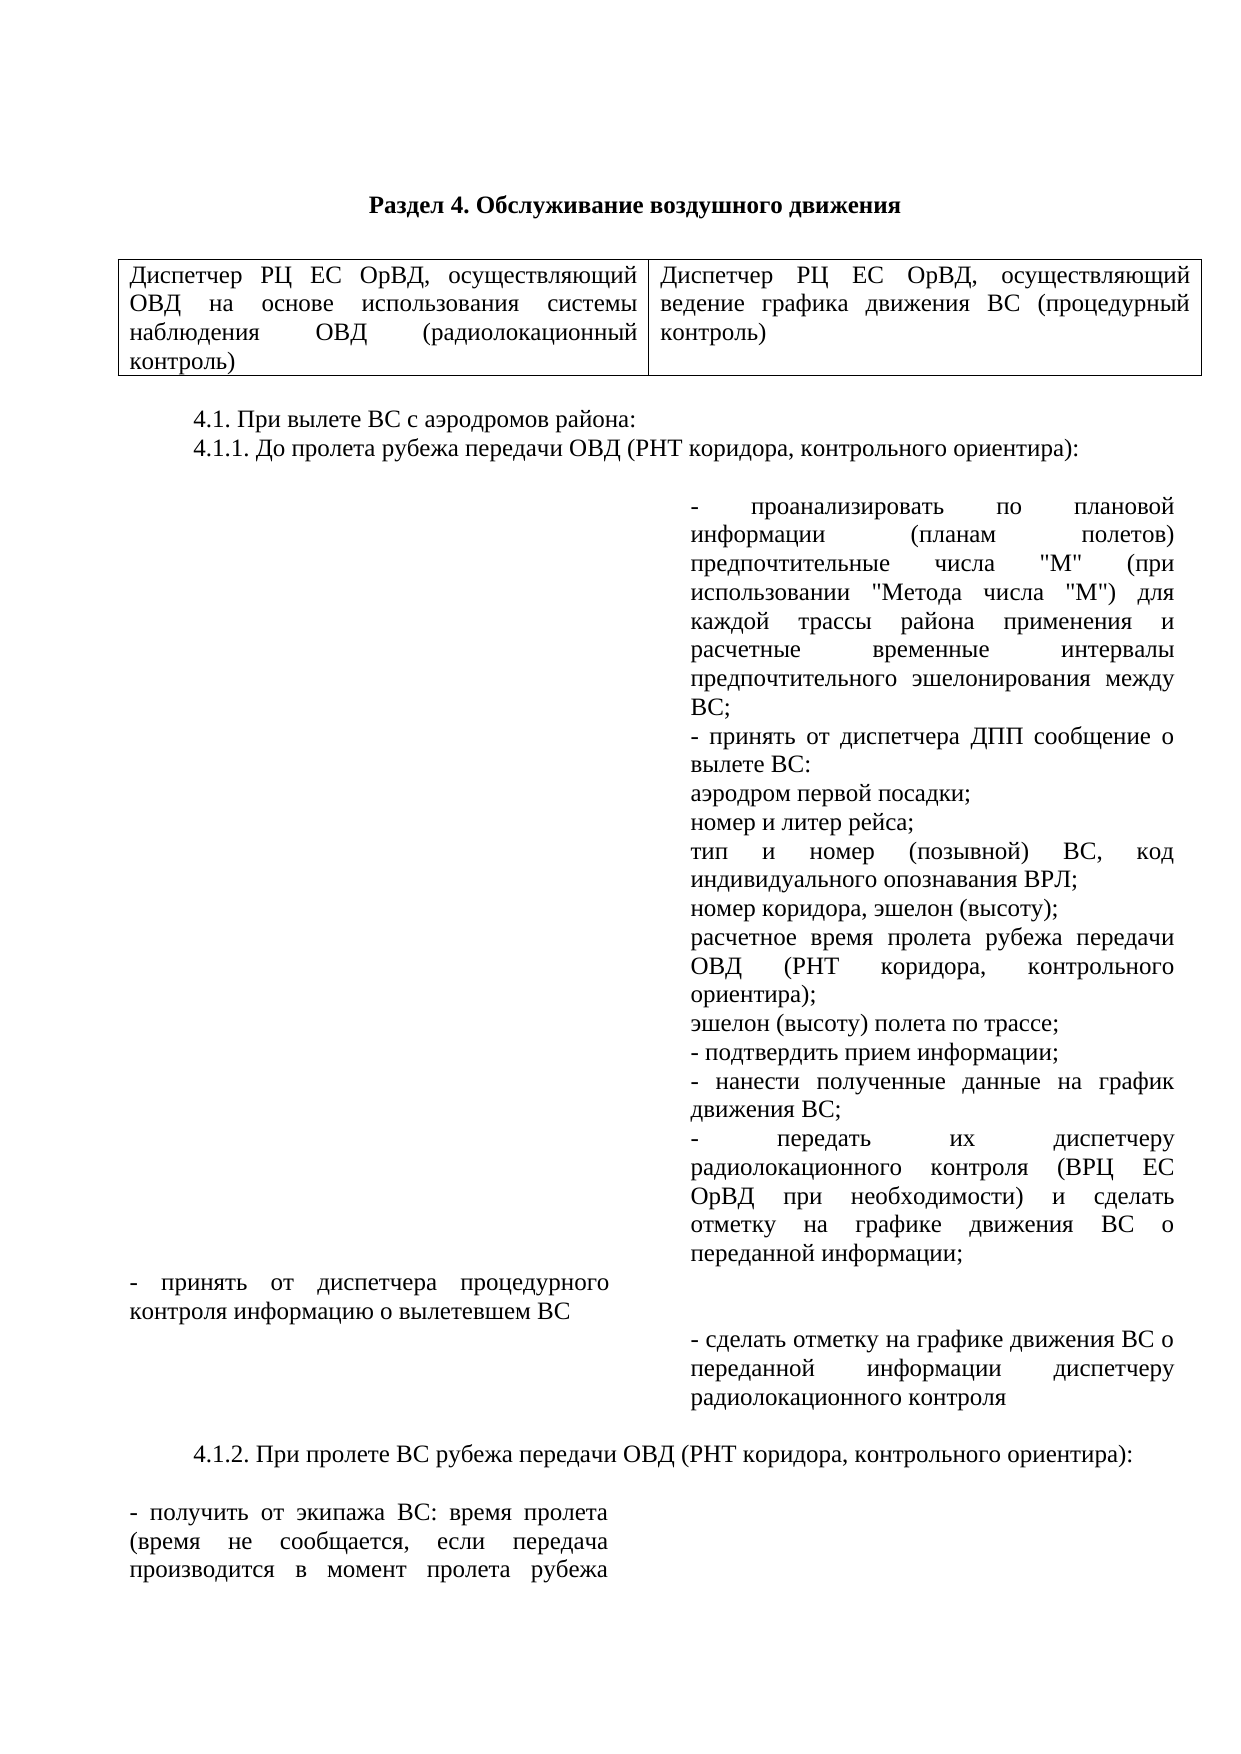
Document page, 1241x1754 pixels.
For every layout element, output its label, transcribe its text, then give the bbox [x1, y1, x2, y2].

table_cell [621, 1123, 679, 1267]
table_header Диспетчер РЦ ЕС ОрВД, осуществляющий ведение графика движения ВС (процедурный контроль) [649, 260, 1201, 375]
table_cell [118, 1325, 621, 1411]
table_cell [118, 721, 621, 1037]
table_cell [621, 1066, 679, 1123]
table_cell [679, 1267, 1186, 1324]
table_cell - принять от диспетчера процедурного контроля информацию о вылетевшем ВС [118, 1267, 621, 1324]
table_cell [118, 1066, 621, 1123]
subtitle Раздел 4. Обслуживание воздушного движения [118, 190, 1152, 219]
table_header [679, 1497, 1186, 1583]
text 4.1. При вылете ВС с аэродромов района: [118, 404, 1152, 433]
table_header [118, 491, 621, 721]
table_cell - передать их диспетчеру радиолокационного контроля (ВРЦ ЕС ОрВД при необходимости) и сделать отметку на графике движения ВС о переданной информации; [679, 1123, 1186, 1267]
table_cell - принять от диспетчера ДПП сообщение о вылете ВС: аэродром первой посадки; номер и литер рейса; тип и номер (позывной) ВС, код индивидуального опознавания ВРЛ; номер коридора, эшелон (высоту); расчетное время пролета рубежа передачи ОВД (РНТ коридора, контрольного ориентира); эшелон (высоту) полета по трассе; [679, 721, 1186, 1037]
table_cell - подтвердить прием информации; [679, 1037, 1186, 1066]
table_header - получить от экипажа ВС: время пролета (время не сообщается, если передача производится в момент пролета рубежа [118, 1497, 620, 1583]
table_header [621, 491, 679, 721]
table_cell - нанести полученные данные на график движения ВС; [679, 1066, 1186, 1123]
table_cell [621, 1267, 679, 1324]
table_cell [621, 721, 679, 1037]
text 4.1.2. При пролете ВС рубежа передачи ОВД (РНТ коридора, контрольного ориентира): [118, 1439, 1152, 1468]
table_cell [118, 1037, 621, 1066]
table_cell - сделать отметку на графике движения ВС о переданной информации диспетчеру радиолокационного контроля [679, 1325, 1186, 1411]
table_header Диспетчер РЦ ЕС ОрВД, осуществляющий ОВД на основе использования системы наблюдения ОВД (радиолокационный контроль) [119, 260, 648, 375]
text 4.1.1. До пролета рубежа передачи ОВД (РНТ коридора, контрольного ориентира): [118, 433, 1152, 462]
table_cell [621, 1325, 679, 1411]
table_header [620, 1497, 679, 1583]
table_header - проанализировать по плановой информации (планам полетов) предпочтительные числа "М" (при использовании "Метода числа "М") для каждой трассы района применения и расчетные временные интервалы предпочтительного эшелонирования между ВС; [679, 491, 1186, 721]
table_cell [621, 1037, 679, 1066]
table_cell [118, 1123, 621, 1267]
